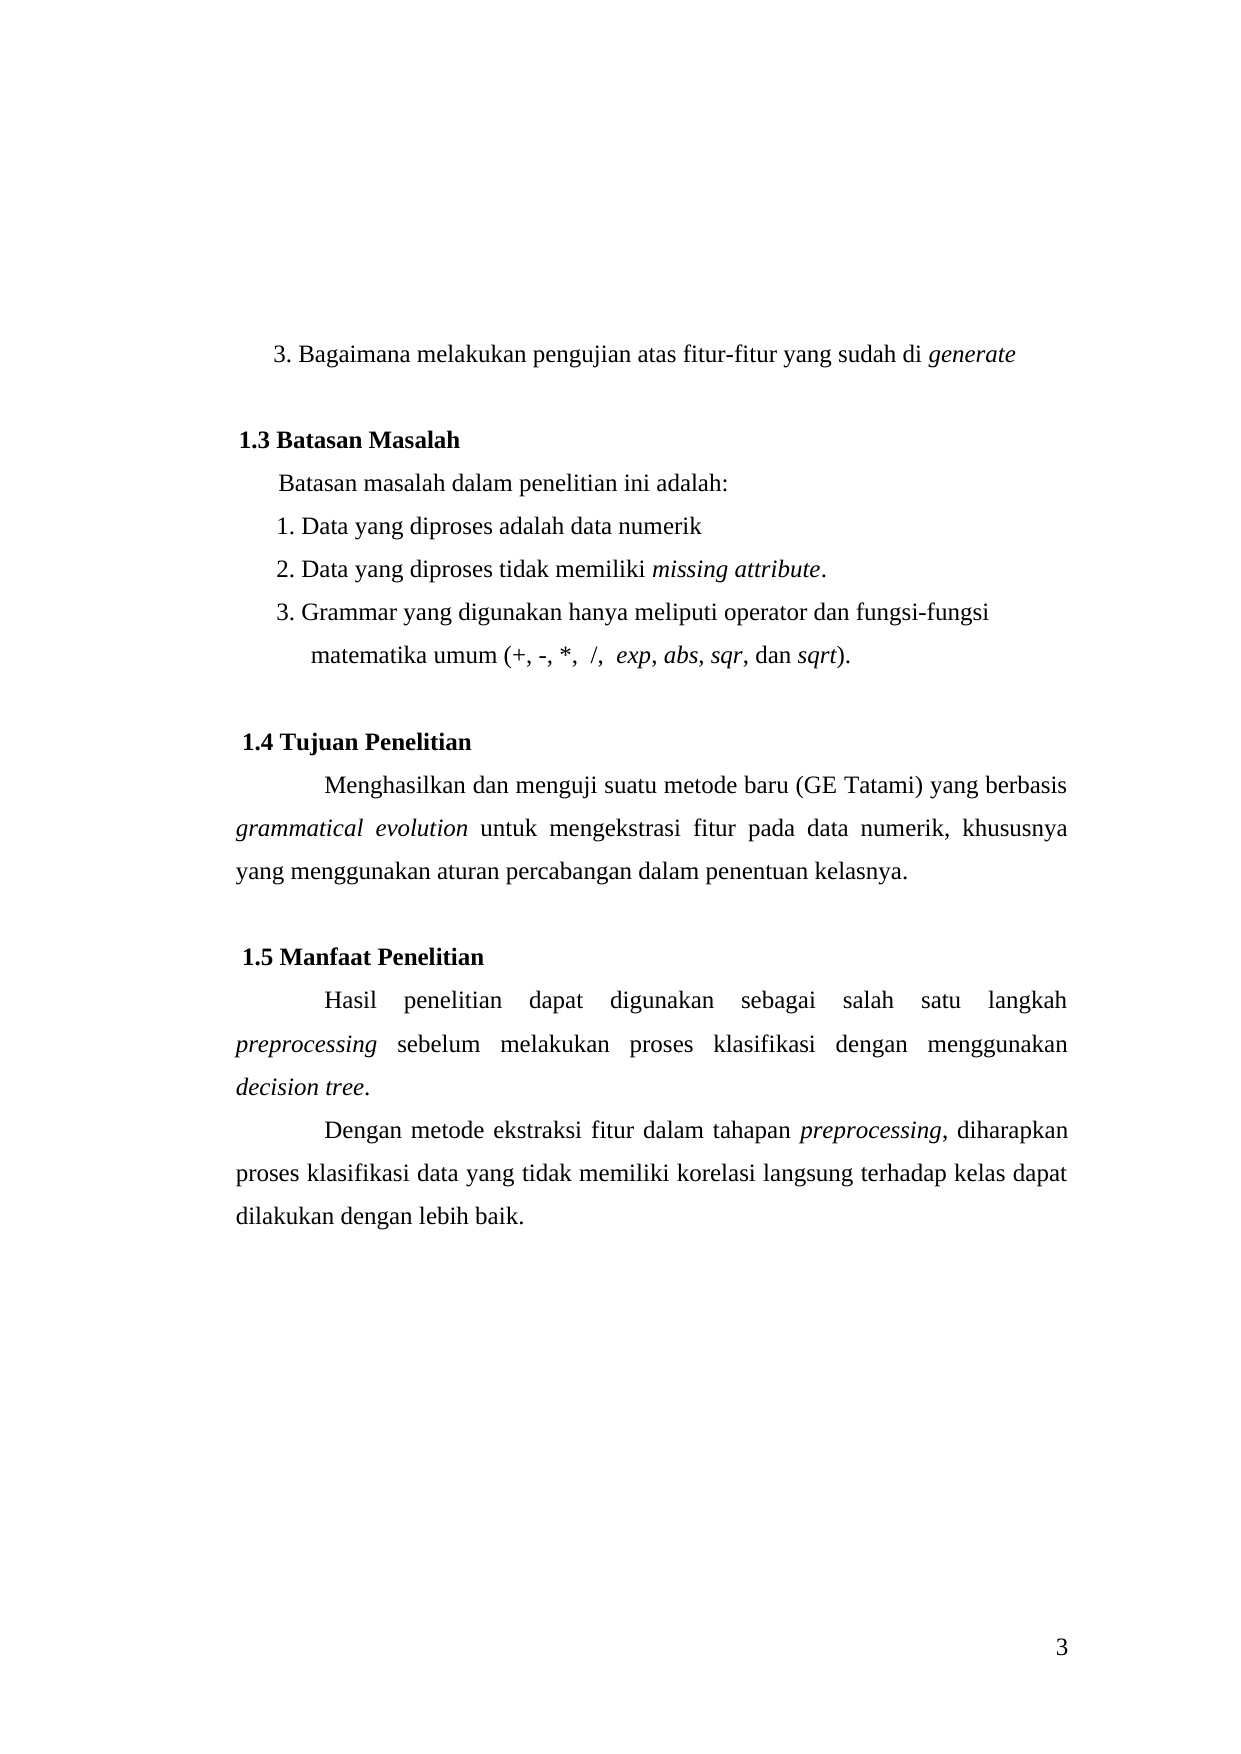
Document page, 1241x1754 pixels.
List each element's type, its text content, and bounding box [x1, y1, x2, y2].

text Dengan metode ekstraksi fitur dalam tahapan preprocessing, diharapkan proses klasifikasi data yang tidak memiliki korelasi langsung terhadap kelas dapat dilakukan dengan lebih baik. [236, 1115, 1068, 1230]
list Grammar yang digunakan hanya meliputi operator dan fungsi-fungsi matematika umum (+, -, *, /, exp, abs, sqr, dan sqrt). [276, 597, 1068, 669]
text Menghasilkan dan menguji suatu metode baru (GE Tatami) yang berbasis grammatical evolution untuk mengekstrasi fitur pada data numerik, khususnya yang menggunakan aturan percabangan dalam penentuan kelasnya. [236, 770, 1068, 885]
list Data yang diproses tidak memiliki missing attribute. [276, 554, 1068, 583]
subtitle Manfaat Penelitian [242, 942, 1068, 971]
list Bagaimana melakukan pengujian atas fitur-fitur yang sudah di generate [273, 339, 1068, 367]
subtitle Tujuan Penelitian [242, 727, 1068, 756]
text Hasil penelitian dapat digunakan sebagai salah satu langkah preprocessing sebelum melakukan proses klasifikasi dengan menggunakan decision tree. [236, 986, 1068, 1101]
subtitle Batasan Masalah [239, 425, 1068, 454]
text Batasan masalah dalam penelitian ini adalah: [236, 468, 1068, 497]
list Data yang diproses adalah data numerik [276, 511, 1068, 540]
